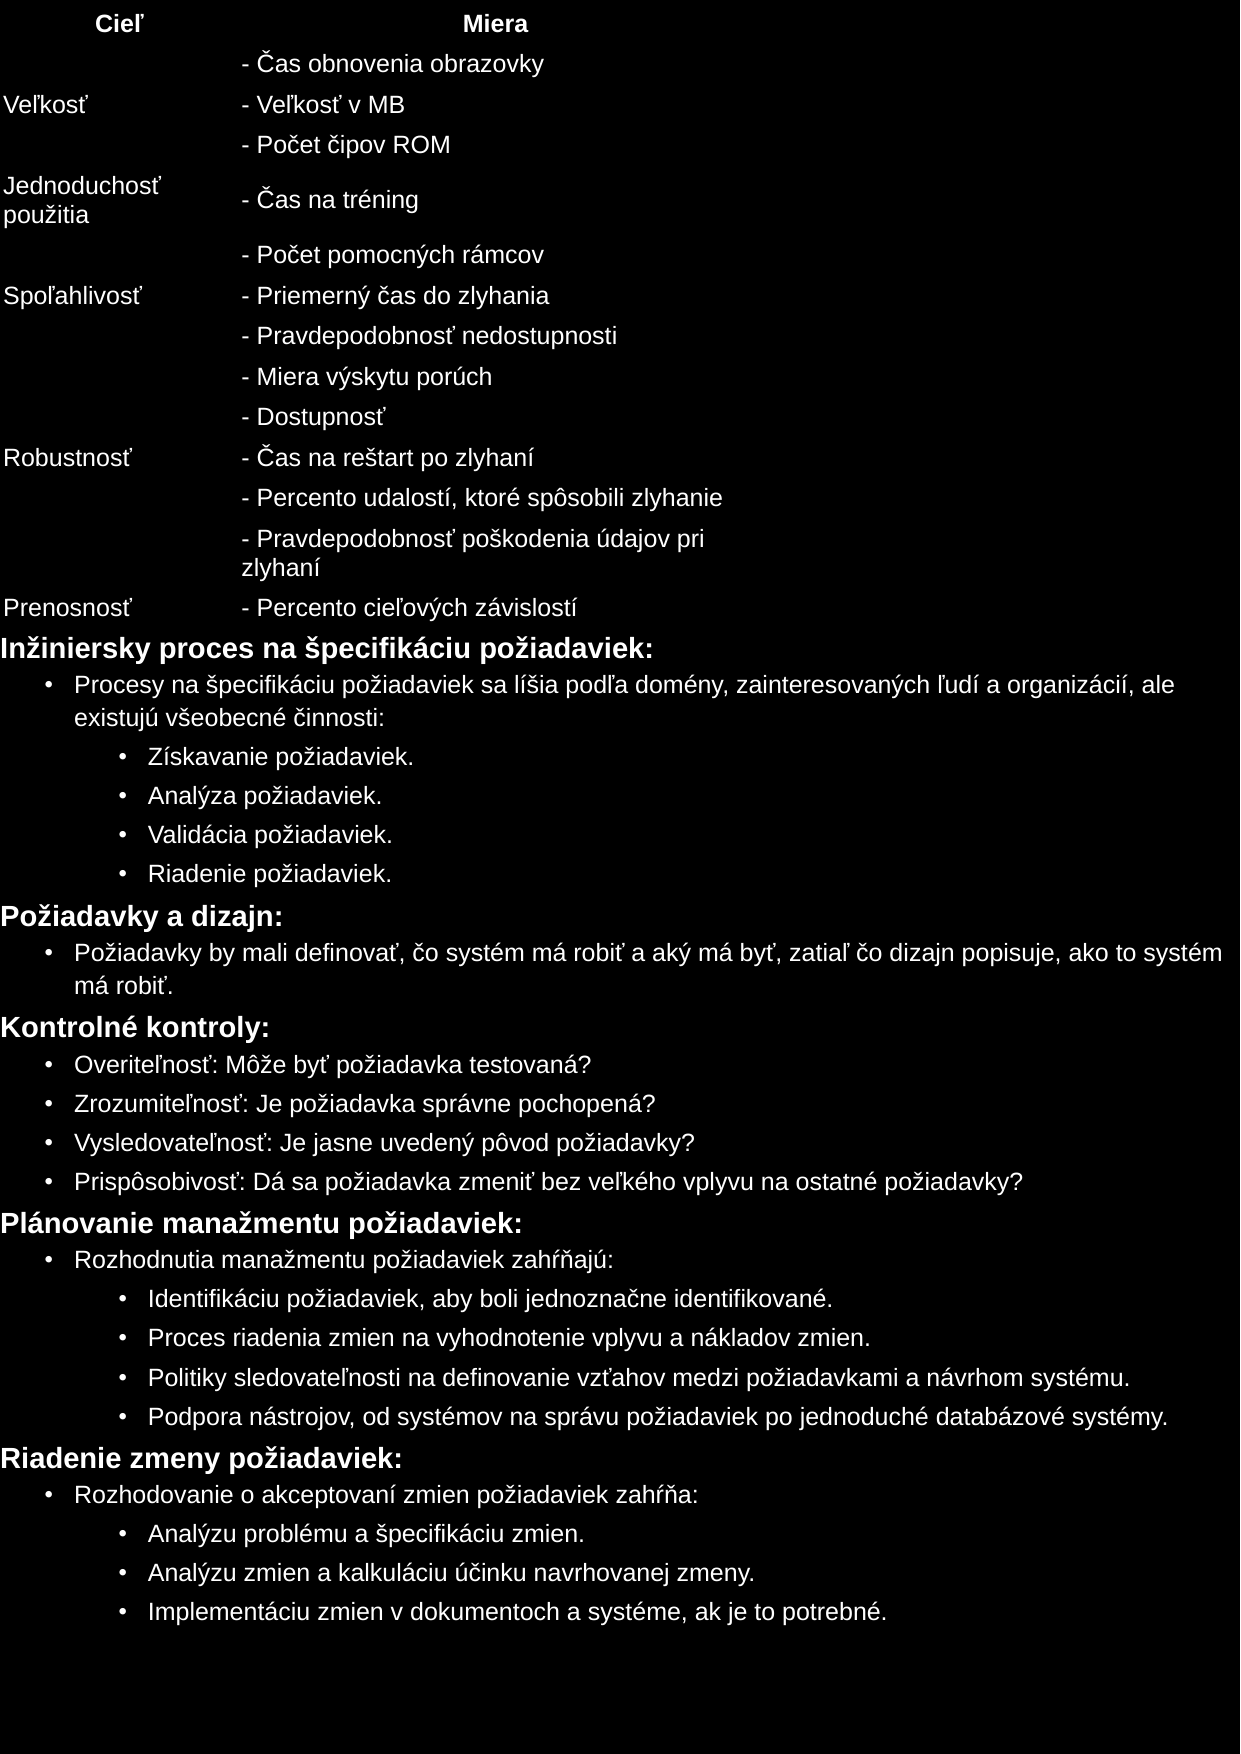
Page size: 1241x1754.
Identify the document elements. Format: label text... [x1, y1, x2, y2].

subtitle Riadenie zmeny požiadaviek: [0, 1441, 1240, 1474]
table_cell Spoľahlivosť [0, 272, 238, 312]
subtitle Plánovanie manažmentu požiadaviek: [0, 1206, 1240, 1239]
table_cell Robustnosť [0, 434, 238, 474]
table_cell [0, 353, 238, 393]
table_cell - Percento cieľových závislostí [238, 584, 752, 625]
table_cell - Miera výskytu porúch [238, 353, 752, 393]
table_cell [0, 515, 238, 584]
table_cell [0, 122, 238, 162]
list Požiadavky by mali definovať, čo systém má robiť a aký má byť, zatiaľ čo dizajn popisuje, ako to systém má robiť. [44, 938, 1240, 1000]
table_cell - Priemerný čas do zlyhania [238, 272, 752, 312]
table_cell [0, 394, 238, 434]
list Analýza požiadaviek. [118, 781, 1240, 810]
list Analýzu problému a špecifikáciu zmien. [118, 1519, 1240, 1548]
list Procesy na špecifikáciu požiadaviek sa líšia podľa domény, zainteresovaných ľudí a organizácií, ale existujú všeobecné činnosti: [44, 670, 1240, 732]
table_cell - Percento udalostí, ktoré spôsobili zlyhanie [238, 475, 752, 515]
list Získavanie požiadaviek. [118, 742, 1240, 771]
list Identifikáciu požiadaviek, aby boli jednoznačne identifikované. [118, 1284, 1240, 1313]
list Overiteľnosť: Môže byť požiadavka testovaná? [44, 1049, 1240, 1078]
table_cell - Pravdepodobnosť nedostupnosti [238, 313, 752, 353]
table_cell - Čas na reštart po zlyhaní [238, 434, 752, 474]
table_cell - Počet čipov ROM [238, 122, 752, 162]
list Analýzu zmien a kalkuláciu účinku navrhovanej zmeny. [118, 1558, 1240, 1587]
subtitle Kontrolné kontroly: [0, 1010, 1240, 1044]
subtitle Inžiniersky proces na špecifikáciu požiadaviek: [0, 631, 1240, 664]
list Riadenie požiadaviek. [118, 859, 1240, 888]
table_cell [0, 475, 238, 515]
table_cell - Pravdepodobnosť poškodenia údajov pri zlyhaní [238, 515, 752, 584]
table_cell Jednoduchosť použitia [0, 162, 238, 231]
table_cell [0, 41, 238, 81]
table_cell - Veľkosť v MB [238, 81, 752, 122]
list Proces riadenia zmien na vyhodnotenie vplyvu a nákladov zmien. [118, 1323, 1240, 1352]
table_cell - Dostupnosť [238, 394, 752, 434]
table_cell - Čas obnovenia obrazovky [238, 41, 752, 81]
list Rozhodovanie o akceptovaní zmien požiadaviek zahŕňa: [44, 1480, 1240, 1509]
list Implementáciu zmien v dokumentoch a systéme, ak je to potrebné. [118, 1597, 1240, 1626]
table_cell - Čas na tréning [238, 162, 752, 231]
list Podpora nástrojov, od systémov na správu požiadaviek po jednoduché databázové systémy. [118, 1402, 1240, 1430]
list Politiky sledovateľnosti na definovanie vzťahov medzi požiadavkami a návrhom systému. [118, 1362, 1240, 1391]
list Prispôsobivosť: Dá sa požiadavka zmeniť bez veľkého vplyvu na ostatné požiadavky? [44, 1167, 1240, 1196]
table_cell [0, 313, 238, 353]
list Vysledovateľnosť: Je jasne uvedený pôvod požiadavky? [44, 1128, 1240, 1157]
table_cell Prenosnosť [0, 584, 238, 625]
list Zrozumiteľnosť: Je požiadavka správne pochopená? [44, 1089, 1240, 1117]
table_cell - Počet pomocných rámcov [238, 231, 752, 272]
list Rozhodnutia manažmentu požiadaviek zahŕňajú: [44, 1245, 1240, 1274]
table_cell [0, 231, 238, 272]
subtitle Požiadavky a dizajn: [0, 898, 1240, 932]
table_header Cieľ [0, 0, 238, 41]
table_cell Veľkosť [0, 81, 238, 122]
table_header Miera [238, 0, 752, 41]
list Validácia požiadaviek. [118, 820, 1240, 849]
